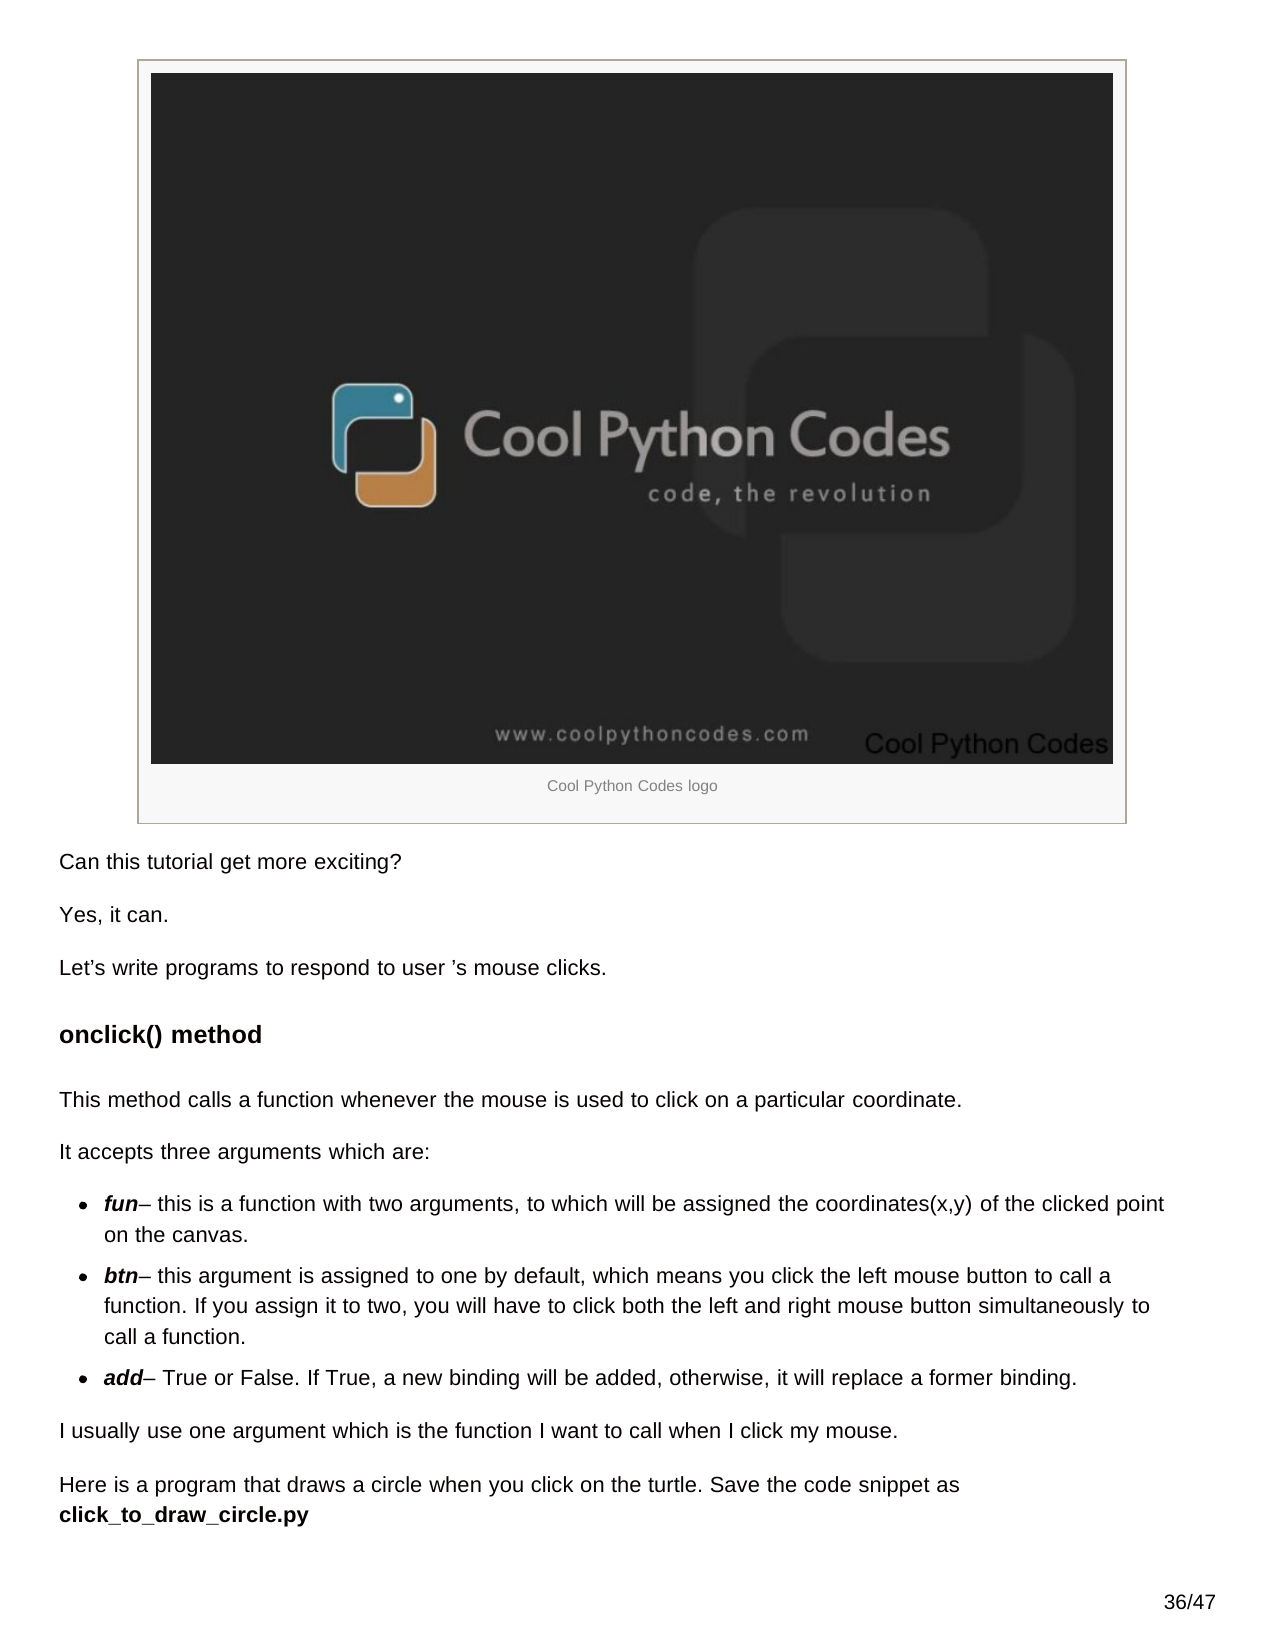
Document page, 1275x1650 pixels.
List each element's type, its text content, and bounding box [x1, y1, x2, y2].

text click_to_draw_circle.py [59, 1502, 1229, 1527]
text add– True or False. If True, a new binding will be added, otherwise, it will replace a former binding. I usually use one argument which is the function I want to call when I click my mouse. [59, 1365, 1086, 1443]
text Here is a program that draws a circle when you click on the turtle. Save the code snippet as [59, 1472, 1229, 1497]
text Can this tutorial get more exciting? Yes, it can. [59, 849, 409, 927]
picture [151, 73, 1113, 764]
text This method calls a function whenever the mouse is used to click on a particular coordinate. It accepts three arguments which are: [59, 1059, 973, 1164]
text onclick() method [59, 1019, 1229, 1048]
text fun– this is a function with two arguments, to which will be assigned the coordinates(x,y) of the clicked point on the canvas. [104, 1191, 1177, 1247]
text Let’s write programs to respond to user ’s mouse clicks. [59, 955, 1229, 980]
text btn– this argument is assigned to one by default, which means you click the left mouse button to call a function. If you assign it to two, you will have to click both the left and right mouse button simultaneously to call a function. [104, 1263, 1162, 1349]
